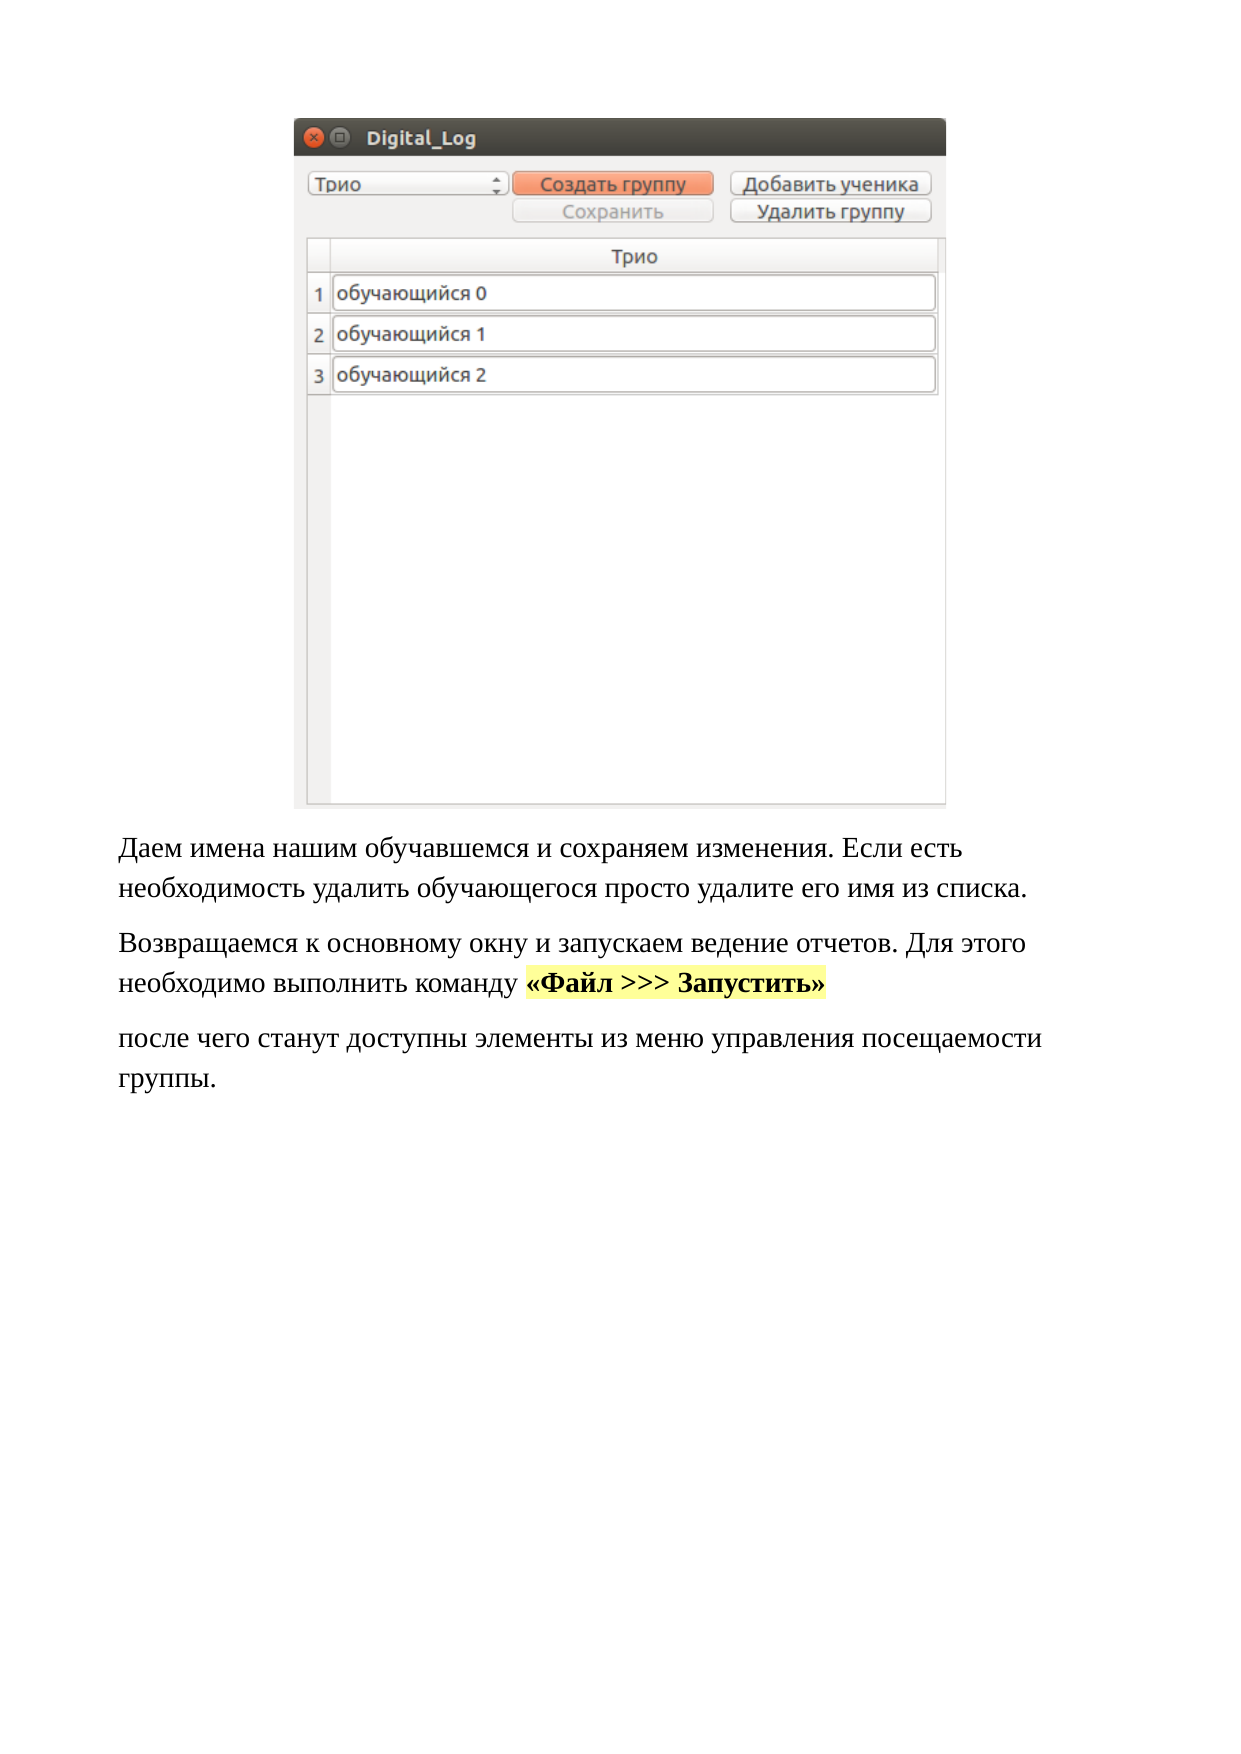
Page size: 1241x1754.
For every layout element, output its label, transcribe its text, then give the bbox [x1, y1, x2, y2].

text после чего станут доступны элементы из меню управления посещаемости группы. [118, 1020, 1122, 1094]
text Даем имена нашим обучавшемся и сохраняем изменения. Если есть необходимость удалить обучающегося просто удалите его имя из списка. [118, 830, 1122, 904]
text Возвращаемся к основному окну и запускаем ведение отчетов. Для этого необходимо выполнить команду «Файл >>> Запустить» [118, 925, 1122, 999]
picture [293, 118, 947, 809]
